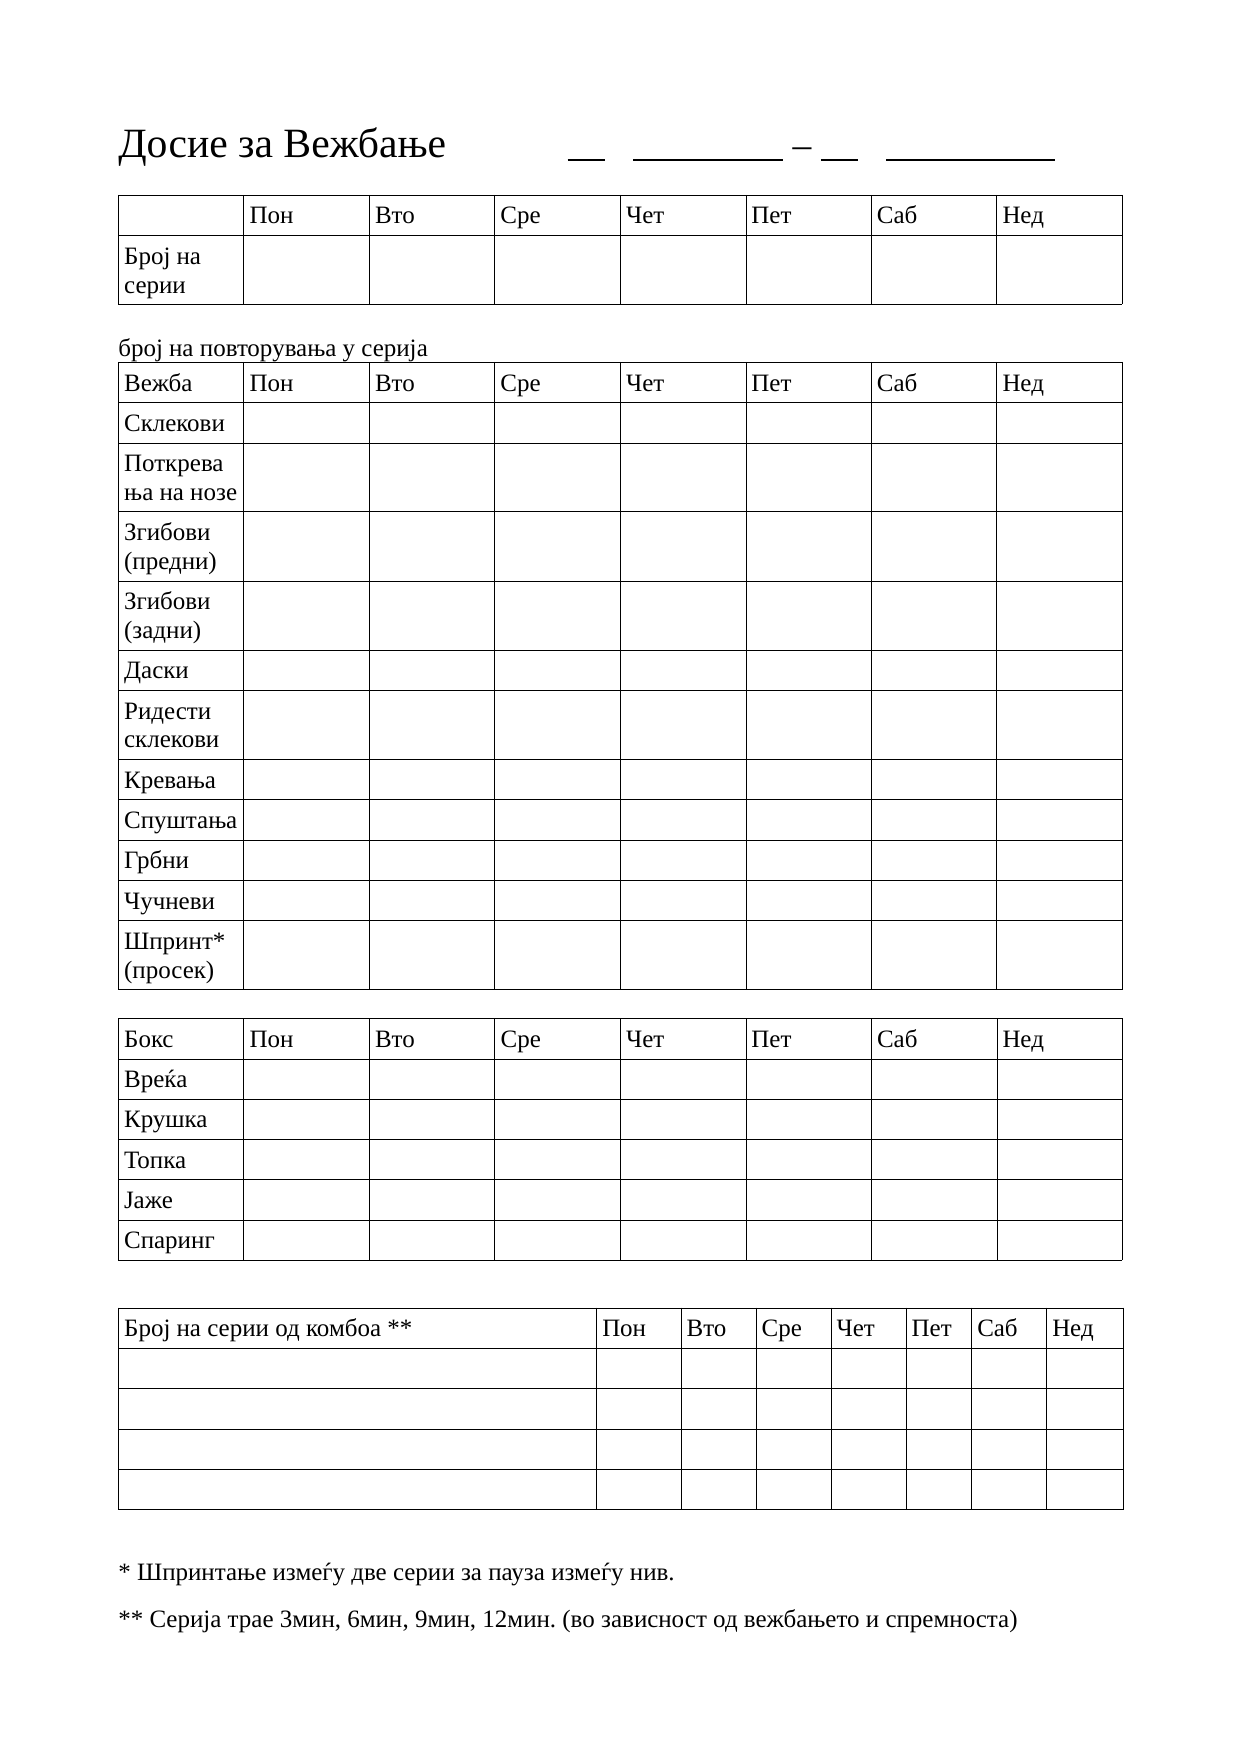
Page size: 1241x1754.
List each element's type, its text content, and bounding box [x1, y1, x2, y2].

table_cell [370, 512, 494, 581]
table_cell [244, 921, 369, 989]
table_header Пет [747, 363, 871, 402]
table_cell [872, 444, 996, 511]
table_cell [244, 691, 369, 759]
table_header Пет [747, 1019, 871, 1058]
table_cell [997, 236, 1122, 304]
table_cell [747, 512, 871, 581]
table_cell [747, 760, 871, 799]
table_cell [597, 1430, 681, 1469]
table_cell [621, 691, 746, 759]
table_cell [747, 921, 871, 989]
table_cell [370, 444, 494, 511]
table_header Пет [747, 196, 871, 235]
table_cell [495, 1221, 620, 1260]
table_cell [244, 582, 369, 649]
table_cell [244, 651, 369, 690]
table_cell [747, 582, 871, 649]
table_cell Даски [119, 651, 243, 690]
table_cell [370, 651, 494, 690]
table_cell [872, 1140, 997, 1179]
table_header Сре [495, 1019, 620, 1058]
text * Шпринтање измеѓу две серии за пауза измеѓу нив. [118, 1557, 1122, 1586]
table_cell [244, 444, 369, 511]
table_cell [872, 1060, 997, 1099]
table_cell [244, 512, 369, 581]
table_cell [495, 1100, 620, 1139]
table_cell [495, 921, 620, 989]
table_cell Крушка [119, 1100, 243, 1139]
table_cell [1047, 1389, 1123, 1429]
table_cell [998, 1180, 1122, 1220]
table_cell [972, 1470, 1046, 1509]
table_cell [370, 881, 494, 920]
table_cell [621, 403, 746, 442]
table_cell [370, 1100, 494, 1139]
table_cell [682, 1389, 756, 1429]
table_header Чет [621, 1019, 746, 1058]
table_cell [495, 1060, 620, 1099]
table_cell [621, 881, 746, 920]
table_cell [119, 1430, 596, 1469]
table_cell [244, 1060, 369, 1099]
table_cell [747, 444, 871, 511]
table_cell [997, 800, 1122, 839]
table_cell [621, 921, 746, 989]
table_header Саб [872, 196, 996, 235]
table_header Број на серии од комбоа ** [119, 1309, 596, 1348]
table_cell [757, 1470, 831, 1509]
table_cell [972, 1349, 1046, 1388]
table_cell [682, 1430, 756, 1469]
table_cell [244, 1180, 369, 1220]
table_cell [747, 1180, 871, 1220]
table_cell [757, 1389, 831, 1429]
table_cell [621, 841, 746, 880]
table_cell [244, 800, 369, 839]
table_cell [997, 582, 1122, 649]
table_cell [495, 841, 620, 880]
table_cell [998, 1060, 1122, 1099]
table_cell [244, 1140, 369, 1179]
table_cell [370, 1221, 494, 1260]
table_cell [621, 1221, 746, 1260]
table_header Нед [998, 1019, 1122, 1058]
table_cell [832, 1389, 906, 1429]
table_cell [757, 1430, 831, 1469]
table_cell [872, 691, 996, 759]
table_header [119, 196, 243, 235]
table_cell [370, 921, 494, 989]
table_cell Спуштања [119, 800, 243, 839]
table_cell [495, 881, 620, 920]
table_cell [747, 236, 871, 304]
table_header Пон [244, 1019, 369, 1058]
table_header Чет [621, 363, 746, 402]
table_cell [495, 1180, 620, 1220]
table_header Нед [997, 196, 1122, 235]
table_cell [370, 841, 494, 880]
table_cell [747, 841, 871, 880]
table_cell Јаже [119, 1180, 243, 1220]
table_cell [495, 800, 620, 839]
table_cell [621, 1060, 746, 1099]
table_cell [998, 1100, 1122, 1139]
table_cell [747, 881, 871, 920]
table_cell [1047, 1470, 1123, 1509]
table_cell [370, 1180, 494, 1220]
table_cell [244, 236, 369, 304]
table_header Пон [244, 363, 369, 402]
table_cell [370, 800, 494, 839]
table_cell [621, 1140, 746, 1179]
table_header Саб [972, 1309, 1046, 1348]
table_cell [370, 403, 494, 442]
table_cell [872, 1180, 997, 1220]
table_cell [832, 1349, 906, 1388]
table_cell [244, 841, 369, 880]
table_header Саб [872, 1019, 997, 1058]
table_cell [997, 760, 1122, 799]
table_cell [997, 651, 1122, 690]
table_cell [997, 444, 1122, 511]
table_header Бокс [119, 1019, 243, 1058]
table_cell [907, 1470, 971, 1509]
table_header Чет [621, 196, 746, 235]
table_cell [244, 403, 369, 442]
table_cell Број на серии [119, 236, 243, 304]
text Досие за Вежбање – [118, 118, 1122, 166]
table_cell [872, 921, 996, 989]
table_cell [370, 582, 494, 649]
table_header Вто [370, 196, 494, 235]
table_cell [370, 691, 494, 759]
table_cell [872, 512, 996, 581]
table_cell Грбни [119, 841, 243, 880]
table_header Вежба [119, 363, 243, 402]
table_cell Топка [119, 1140, 243, 1179]
text ** Серија трае 3мин, 6мин, 9мин, 12мин. (во зависност од вежбањето и спремноста) [118, 1604, 1122, 1633]
table_cell [621, 444, 746, 511]
table_cell [907, 1430, 971, 1469]
table_cell [747, 651, 871, 690]
table_header Саб [872, 363, 996, 402]
table_cell [872, 800, 996, 839]
table_cell [597, 1470, 681, 1509]
table_cell Склекови [119, 403, 243, 442]
table_cell Кревања [119, 760, 243, 799]
table_cell [757, 1349, 831, 1388]
table_cell [682, 1349, 756, 1388]
table_header Пон [597, 1309, 681, 1348]
table_cell [244, 881, 369, 920]
table_header Нед [1047, 1309, 1123, 1348]
table_cell [621, 512, 746, 581]
table_cell [621, 236, 746, 304]
table_cell [997, 881, 1122, 920]
table_cell [872, 760, 996, 799]
table_cell [747, 1100, 871, 1139]
table_cell [370, 1060, 494, 1099]
table_cell Шпринт* (просек) [119, 921, 243, 989]
table_header Пет [907, 1309, 971, 1348]
table_cell [495, 582, 620, 649]
table_header Чет [832, 1309, 906, 1348]
table_cell [621, 760, 746, 799]
table_cell [872, 841, 996, 880]
table_cell [495, 651, 620, 690]
table_cell [872, 1100, 997, 1139]
table_cell [682, 1470, 756, 1509]
table_cell [872, 236, 996, 304]
table_cell [747, 403, 871, 442]
table_cell [370, 236, 494, 304]
table_cell [621, 800, 746, 839]
table_cell [597, 1349, 681, 1388]
table_header Вто [682, 1309, 756, 1348]
table_cell [244, 760, 369, 799]
table_cell Чучневи [119, 881, 243, 920]
table_cell [621, 582, 746, 649]
table_cell Поткревања на нозе [119, 444, 243, 511]
table_cell [495, 403, 620, 442]
table_cell [998, 1221, 1122, 1260]
table_header Нед [997, 363, 1122, 402]
table_header Сре [495, 196, 620, 235]
table_cell [747, 1221, 871, 1260]
table_cell [495, 1140, 620, 1179]
table_cell [119, 1470, 596, 1509]
table_cell [872, 881, 996, 920]
table_cell [621, 1180, 746, 1220]
table_cell [747, 691, 871, 759]
table_cell Вреќа [119, 1060, 243, 1099]
table_cell [907, 1349, 971, 1388]
table_cell Згибови (предни) [119, 512, 243, 581]
table_cell [495, 444, 620, 511]
table_cell [832, 1470, 906, 1509]
table_header Вто [370, 363, 494, 402]
table_cell [495, 760, 620, 799]
table_cell [370, 760, 494, 799]
table_cell [998, 1140, 1122, 1179]
table_cell [747, 1060, 871, 1099]
table_cell [244, 1100, 369, 1139]
table_cell [872, 1221, 997, 1260]
table_cell [872, 651, 996, 690]
table_cell [997, 921, 1122, 989]
table_cell [997, 512, 1122, 581]
table_cell [997, 841, 1122, 880]
table_cell [1047, 1430, 1123, 1469]
table_cell [872, 403, 996, 442]
table_cell [621, 651, 746, 690]
table_cell [370, 1140, 494, 1179]
table_cell [244, 1221, 369, 1260]
table_cell [621, 1100, 746, 1139]
table_cell [495, 512, 620, 581]
table_cell Спаринг [119, 1221, 243, 1260]
table_cell Ридести склекови [119, 691, 243, 759]
table_header Сре [757, 1309, 831, 1348]
table_cell [832, 1430, 906, 1469]
table_header Пон [244, 196, 369, 235]
table_cell [747, 1140, 871, 1179]
table_cell [119, 1349, 596, 1388]
table_cell [495, 236, 620, 304]
table_cell [495, 691, 620, 759]
table_cell [747, 800, 871, 839]
table_cell [872, 582, 996, 649]
table_header Вто [370, 1019, 494, 1058]
table_header Сре [495, 363, 620, 402]
table_cell [997, 403, 1122, 442]
table_cell Згибови (задни) [119, 582, 243, 649]
table_cell [907, 1389, 971, 1429]
table_cell [997, 691, 1122, 759]
table_cell [972, 1389, 1046, 1429]
table_cell [597, 1389, 681, 1429]
table_cell [1047, 1349, 1123, 1388]
text број на повторувања у серија [118, 333, 1122, 362]
table_cell [972, 1430, 1046, 1469]
table_cell [119, 1389, 596, 1429]
